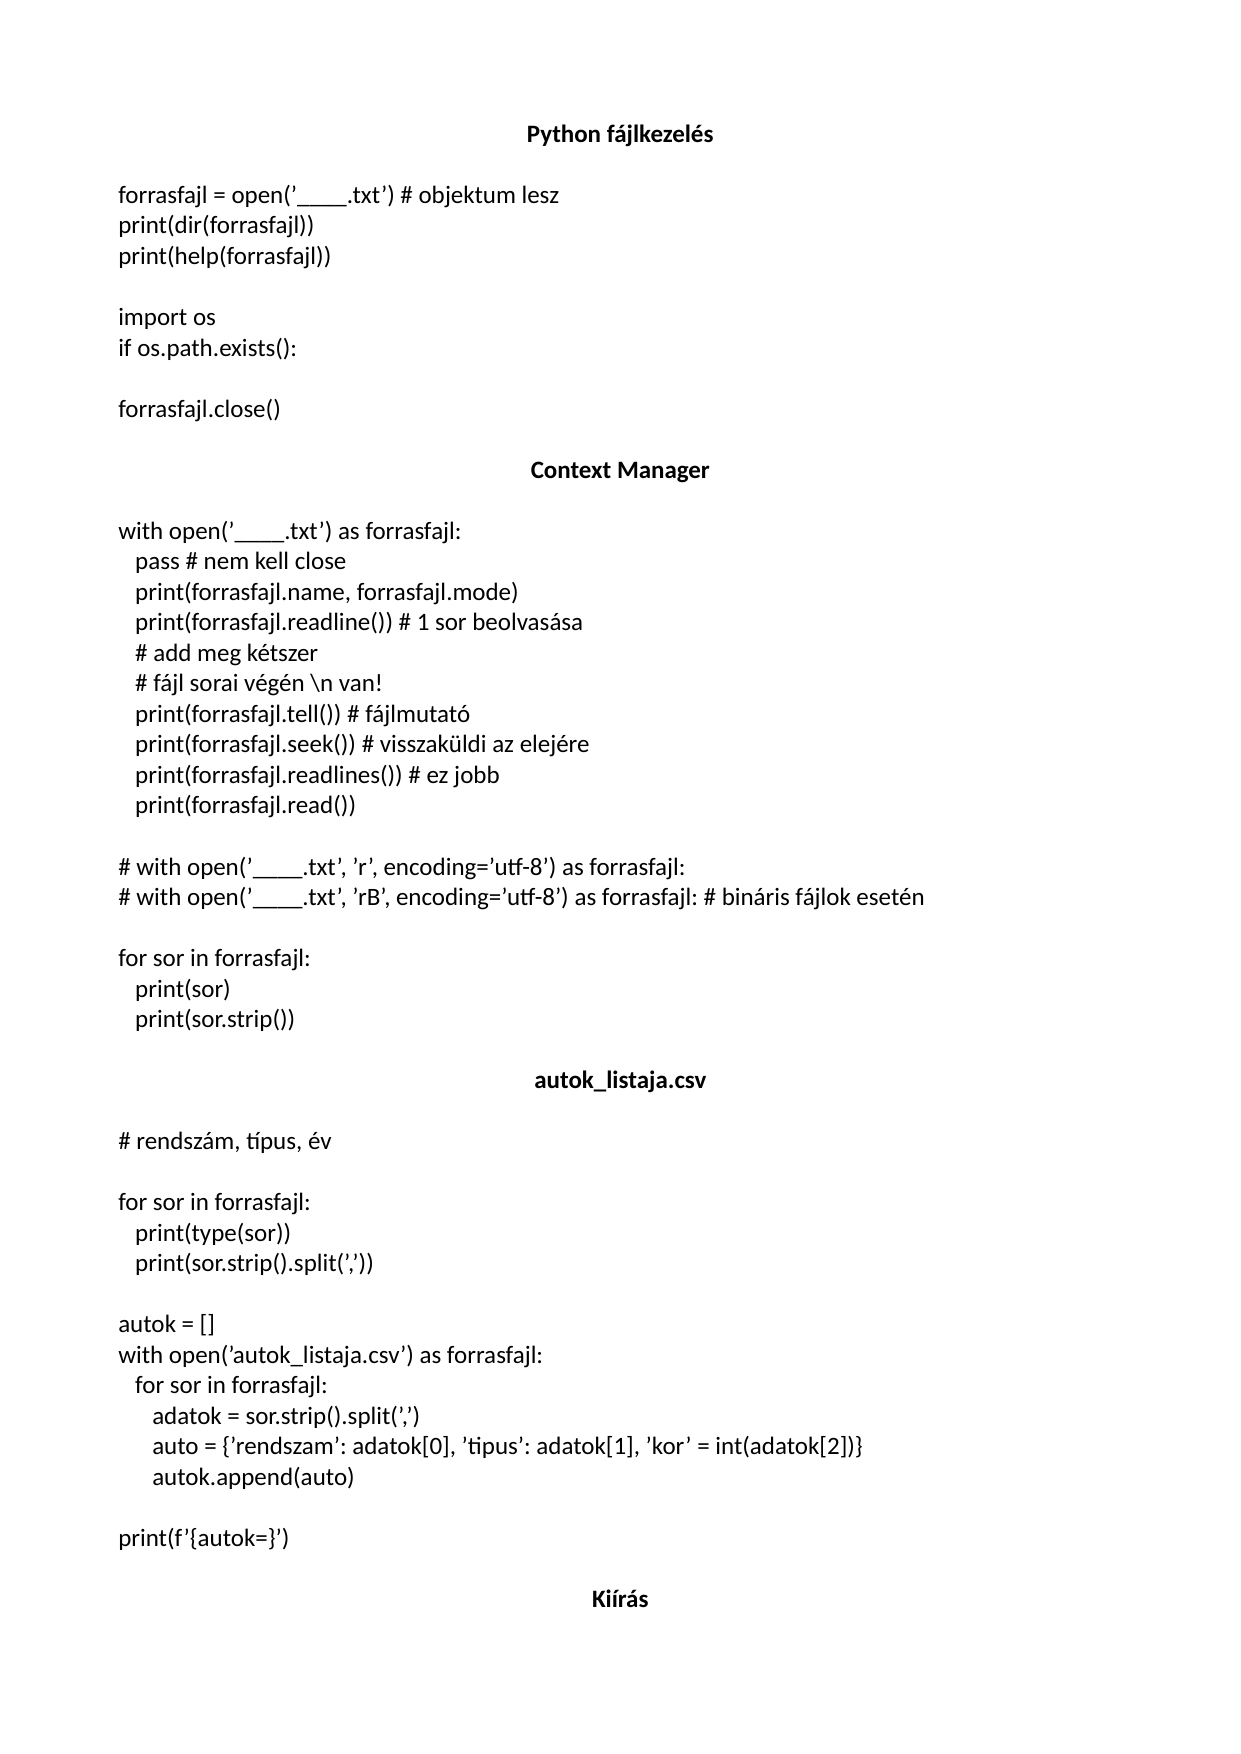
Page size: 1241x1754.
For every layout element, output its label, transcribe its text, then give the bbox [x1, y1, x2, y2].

text auto = {’rendszam’: adatok[0], ’tipus’: adatok[1], ’kor’ = int(adatok[2])} [118, 1431, 1122, 1461]
text adatok = sor.strip().split(’,’) [118, 1400, 1122, 1431]
text # with open(’____.txt’, ’r’, encoding=’utf-8’) as forrasfajl: [118, 851, 1122, 881]
text print(type(sor)) [118, 1217, 1122, 1247]
text Python fájlkezelés [118, 118, 1122, 149]
text forrasfajl.close() [118, 393, 1122, 423]
text autok = [] [118, 1308, 1122, 1339]
text Context Manager [118, 454, 1122, 484]
text # with open(’____.txt’, ’rB’, encoding=’utf-8’) as forrasfajl: # bináris fájlok esetén [118, 881, 1122, 912]
text with open(’autok_listaja.csv’) as forrasfajl: [118, 1339, 1122, 1369]
text if os.path.exists(): [118, 332, 1122, 362]
text for sor in forrasfajl: [118, 1369, 1122, 1400]
text print(sor.strip()) [118, 1003, 1122, 1034]
text print(help(forrasfajl)) [118, 240, 1122, 271]
text forrasfajl = open(’____.txt’) # objektum lesz [118, 179, 1122, 210]
text Kiírás [118, 1583, 1122, 1614]
text autok.append(auto) [118, 1461, 1122, 1492]
text print(forrasfajl.name, forrasfajl.mode) [118, 576, 1122, 606]
text print(forrasfajl.tell()) # fájlmutató [118, 698, 1122, 728]
text print(forrasfajl.read()) [118, 789, 1122, 820]
text print(f’{autok=}’) [118, 1522, 1122, 1553]
text print(sor.strip().split(’,’)) [118, 1247, 1122, 1278]
text print(sor) [118, 973, 1122, 1003]
text import os [118, 301, 1122, 332]
text print(forrasfajl.seek()) # visszaküldi az elejére [118, 728, 1122, 759]
text print(forrasfajl.readline()) # 1 sor beolvasása [118, 606, 1122, 637]
text print(dir(forrasfajl)) [118, 210, 1122, 240]
text # fájl sorai végén \n van! [118, 667, 1122, 698]
text for sor in forrasfajl: [118, 942, 1122, 973]
text pass # nem kell close [118, 545, 1122, 576]
text print(forrasfajl.readlines()) # ez jobb [118, 759, 1122, 789]
text for sor in forrasfajl: [118, 1186, 1122, 1217]
text with open(’____.txt’) as forrasfajl: [118, 515, 1122, 545]
text autok_listaja.csv [118, 1064, 1122, 1095]
text # rendszám, típus, év [118, 1125, 1122, 1156]
text # add meg kétszer [118, 637, 1122, 667]
